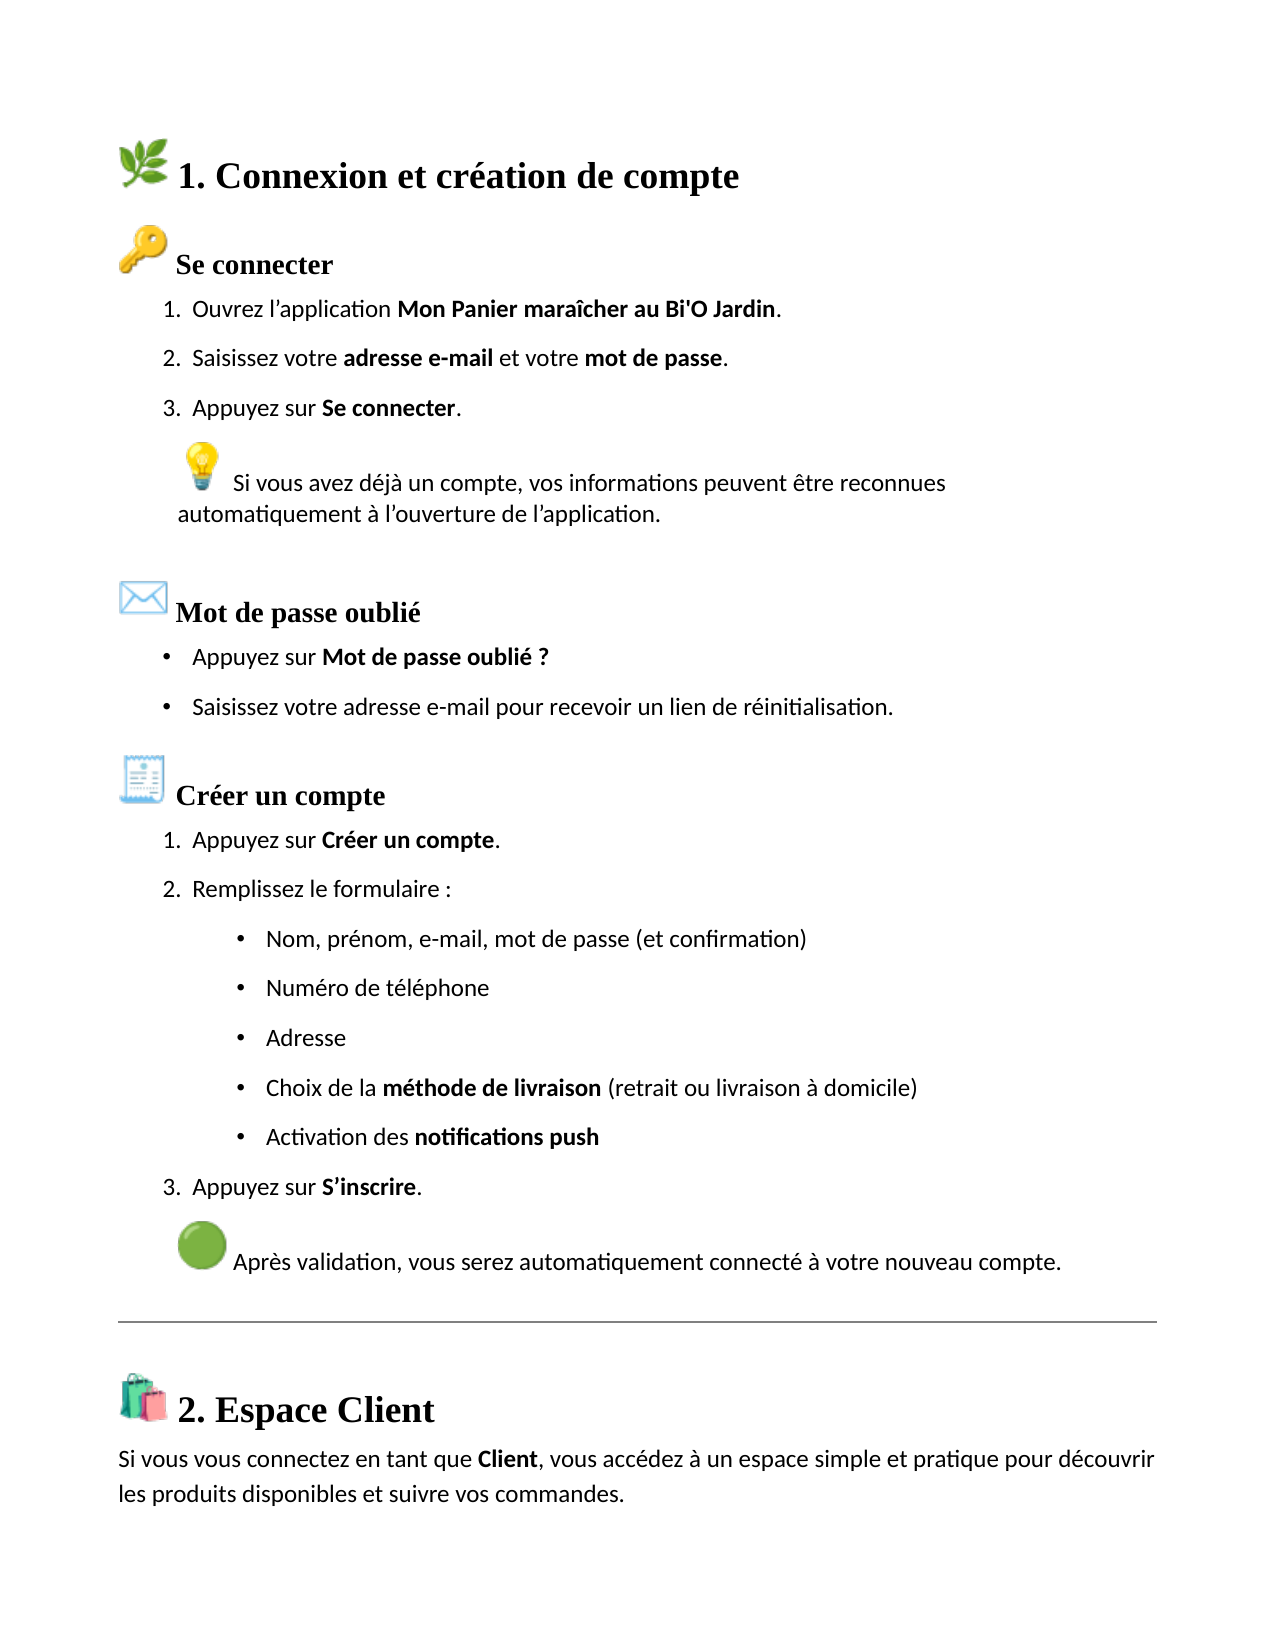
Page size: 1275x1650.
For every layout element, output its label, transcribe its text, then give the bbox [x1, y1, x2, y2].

list Ouvrez l’application Mon Panier maraîcher au Bi'O Jardin. [162, 293, 1157, 323]
subtitle 2. Espace Client [118, 1372, 1157, 1430]
picture [118, 224, 169, 275]
list Nom, prénom, e-mail, mot de passe (et confirmation) [236, 923, 1157, 953]
picture [118, 572, 169, 623]
list Appuyez sur Mot de passe oublié ? [162, 641, 1157, 672]
picture [118, 138, 169, 189]
list Choix de la méthode de livraison (retrait ou livraison à domicile) [236, 1072, 1157, 1102]
list Numéro de téléphone [236, 972, 1157, 1003]
subtitle Se connecter [118, 224, 1157, 280]
picture [177, 441, 228, 492]
list Appuyez sur S’inscrire. [162, 1171, 1157, 1201]
text Après validation, vous serez automatiquement connecté à votre nouveau compte. [177, 1220, 1098, 1277]
list Adresse [236, 1022, 1157, 1053]
subtitle Créer un compte [118, 755, 1157, 811]
list Saisissez votre adresse e-mail et votre mot de passe. [162, 342, 1157, 373]
text Si vous avez déjà un compte, vos informations peuvent être reconnues automatiquement à l’ouverture de l’application. [177, 442, 1098, 528]
list Appuyez sur Créer un compte. [162, 824, 1157, 854]
subtitle Mot de passe oublié [118, 572, 1157, 629]
list Activation des notifications push [236, 1121, 1157, 1152]
list Saisissez votre adresse e-mail pour recevoir un lien de réinitialisation. [162, 691, 1157, 721]
list Appuyez sur Se connecter. [162, 392, 1157, 423]
list Remplissez le formulaire : [162, 873, 1157, 904]
picture [118, 755, 169, 805]
picture [177, 1220, 228, 1271]
text Si vous vous connectez en tant que Client, vous accédez à un espace simple et pratique pour découvrir les produits disponibles et suivre vos commandes. [118, 1443, 1157, 1508]
subtitle 1. Connexion et création de compte [118, 139, 1157, 197]
picture [118, 1372, 169, 1423]
